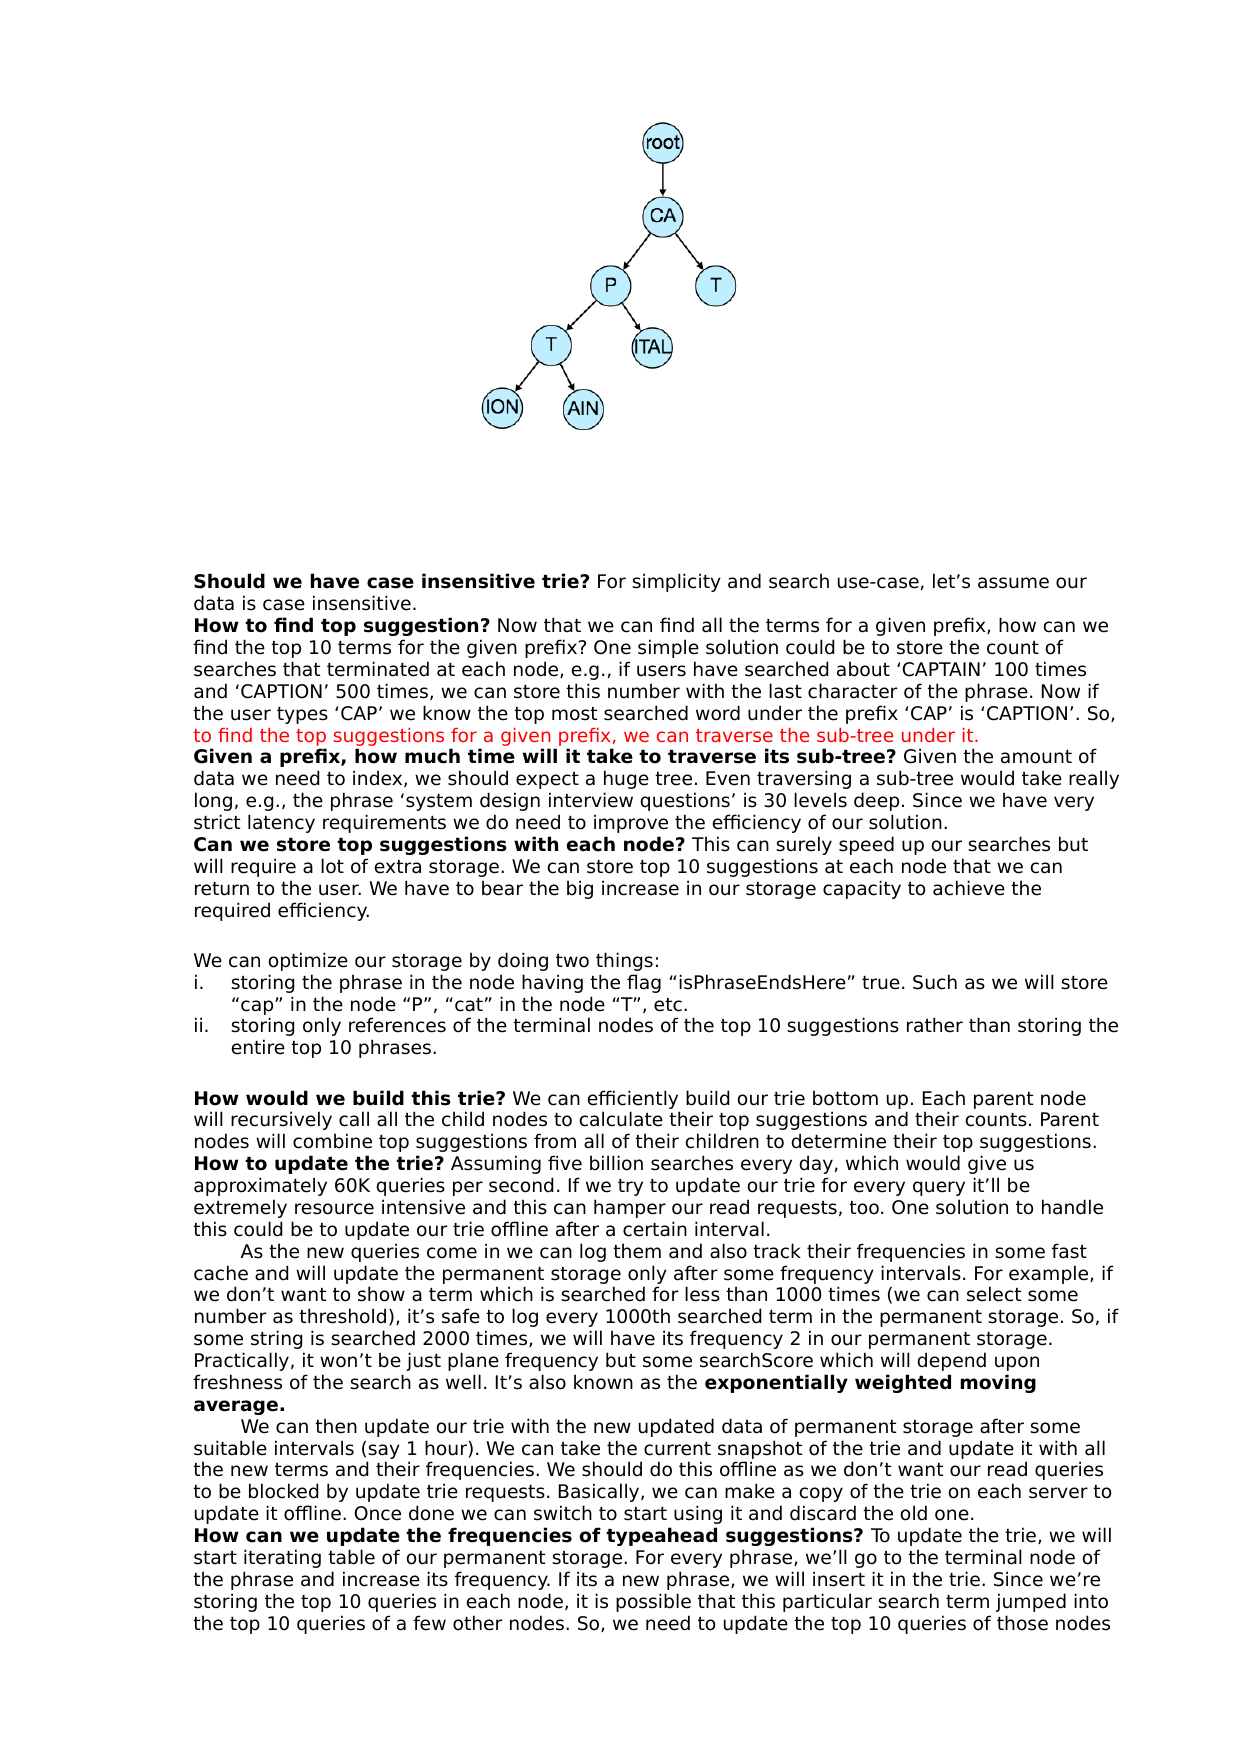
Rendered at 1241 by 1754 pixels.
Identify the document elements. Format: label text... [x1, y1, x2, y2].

list How would we build this trie? We can efficiently build our trie bottom up. Each parent node will recursively call all the child nodes to calculate their top suggestions and their counts. Parent nodes will combine top suggestions from all of their children to determine their top suggestions. [156, 1087, 1122, 1153]
picture [380, 118, 860, 437]
list Can we store top suggestions with each node? This can surely speed up our searches but will require a lot of extra storage. We can store top 10 suggestions at each node that we can return to the user. We have to bear the big increase in our storage capacity to achieve the required efficiency. [156, 834, 1122, 921]
list How can we update the frequencies of typeahead suggestions? To update the trie, we will start iterating table of our permanent storage. For every phrase, we’ll go to the terminal node of the phrase and increase its frequency. If its a new phrase, we will insert it in the trie. Since we’re storing the top 10 queries in each node, it is possible that this particular search term jumped into the top 10 queries of a few other nodes. So, we need to update the top 10 queries of those nodes [156, 1525, 1122, 1634]
list We can then update our trie with the new updated data of permanent storage after some suitable intervals (say 1 hour). We can take the current snapshot of the trie and update it with all the new terms and their frequencies. We should do this offline as we don’t want our read queries to be blocked by update trie requests. Basically, we can make a copy of the trie on each server to update it offline. Once done we can switch to start using it and discard the old one. [156, 1416, 1122, 1525]
list We can optimize our storage by doing two things: [156, 950, 1122, 972]
list How to find top suggestion? Now that we can find all the terms for a given prefix, how can we find the top 10 terms for the given prefix? One simple solution could be to store the count of searches that terminated at each node, e.g., if users have searched about ‘CAPTAIN’ 100 times and ‘CAPTION’ 500 times, we can store this number with the last character of the phrase. Now if the user types ‘CAP’ we know the top most searched word under the prefix ‘CAP’ is ‘CAPTION’. So, to find the top suggestions for a given prefix, we can traverse the sub-tree under it. [156, 615, 1122, 746]
list As the new queries come in we can log them and also track their frequencies in some fast cache and will update the permanent storage only after some frequency intervals. For example, if we don’t want to show a term which is searched for less than 1000 times (we can select some number as threshold), it’s safe to log every 1000th searched term in the permanent storage. So, if some string is searched 2000 times, we will have its frequency 2 in our permanent storage. Practically, it won’t be just plane frequency but some searchScore which will depend upon freshness of the search as well. It’s also known as the exponentially weighted moving average. [156, 1241, 1122, 1416]
list Given a prefix, how much time will it take to traverse its sub-tree? Given the amount of data we need to index, we should expect a huge tree. Even traversing a sub-tree would take really long, e.g., the phrase ‘system design interview questions’ is 30 levels deep. Since we have very strict latency requirements we do need to improve the efficiency of our solution. [156, 746, 1122, 834]
list storing the phrase in the node having the flag “isPhraseEndsHere” true. Such as we will store “cap” in the node “P”, “cat” in the node “T”, etc. [193, 972, 1122, 1015]
list Should we have case insensitive trie? For simplicity and search use-case, let’s assume our data is case insensitive. [156, 571, 1122, 615]
list How to update the trie? Assuming five billion searches every day, which would give us approximately 60K queries per second. If we try to update our trie for every query it’ll be extremely resource intensive and this can hamper our read requests, too. One solution to handle this could be to update our trie offline after a certain interval. [156, 1153, 1122, 1241]
list storing only references of the terminal nodes of the top 10 suggestions rather than storing the entire top 10 phrases. [193, 1015, 1122, 1059]
